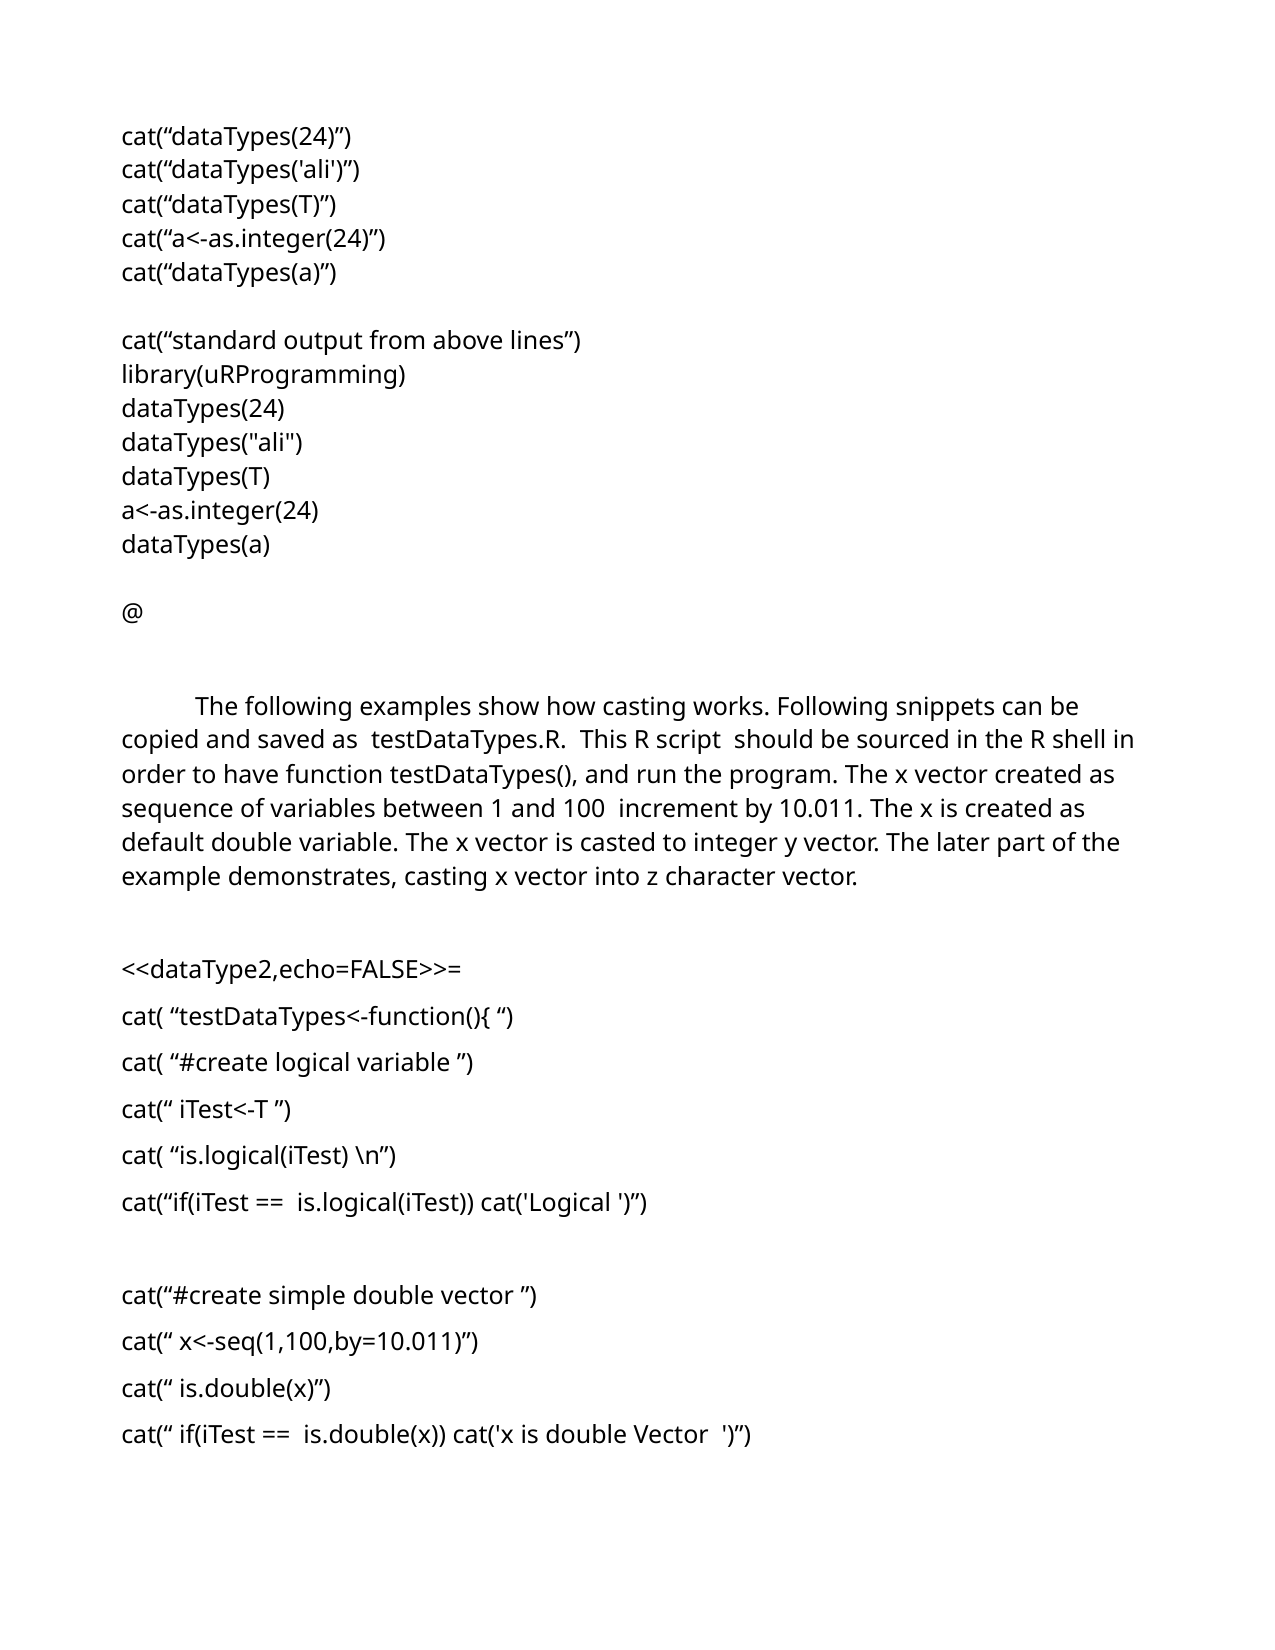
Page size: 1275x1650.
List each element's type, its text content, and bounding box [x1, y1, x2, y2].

text cat(“dataTypes(24)”) [121, 118, 1158, 152]
text cat(“if(iTest == is.logical(iTest)) cat('Logical ')”) [121, 1184, 1158, 1218]
text dataTypes("ali") [121, 425, 1158, 459]
text cat( “is.logical(iTest) \n”) [121, 1138, 1158, 1172]
text cat(“ x<-seq(1,100,by=10.011)”) [121, 1324, 1158, 1358]
text dataTypes(a) [121, 527, 1158, 561]
text @ [121, 595, 1158, 629]
text cat(“ is.double(x)”) [121, 1371, 1158, 1405]
text cat(“dataTypes('ali')”) [121, 152, 1158, 186]
text cat(“dataTypes(a)”) [121, 254, 1158, 288]
text cat(“a<-as.integer(24)”) [121, 220, 1158, 254]
text cat(“dataTypes(T)”) [121, 186, 1158, 220]
text cat(“ if(iTest == is.double(x)) cat('x is double Vector ')”) [121, 1417, 1158, 1451]
text cat(“ iTest<-T ”) [121, 1091, 1158, 1125]
text library(uRProgramming) [121, 357, 1158, 391]
text a<-as.integer(24) [121, 493, 1158, 527]
text cat(“#create simple double vector ”) [121, 1277, 1158, 1312]
text cat(“standard output from above lines”) [121, 322, 1158, 357]
text <<dataType2,echo=FALSE>>= [121, 952, 1158, 986]
text dataTypes(24) [121, 391, 1158, 425]
text cat( “#create logical variable ”) [121, 1045, 1158, 1079]
text The following examples show how casting works. Following snippets can be copied and saved as testDataTypes.R. This R script should be sourced in the R shell in order to have function testDataTypes(), and run the program. The x vector created as sequence of variables between 1 and 100 increment by 10.011. The x is created as default double variable. The x vector is casted to integer y vector. The later part of the example demonstrates, casting x vector into z character vector. [121, 688, 1158, 892]
text dataTypes(T) [121, 459, 1158, 493]
text cat( “testDataTypes<-function(){ “) [121, 998, 1158, 1032]
